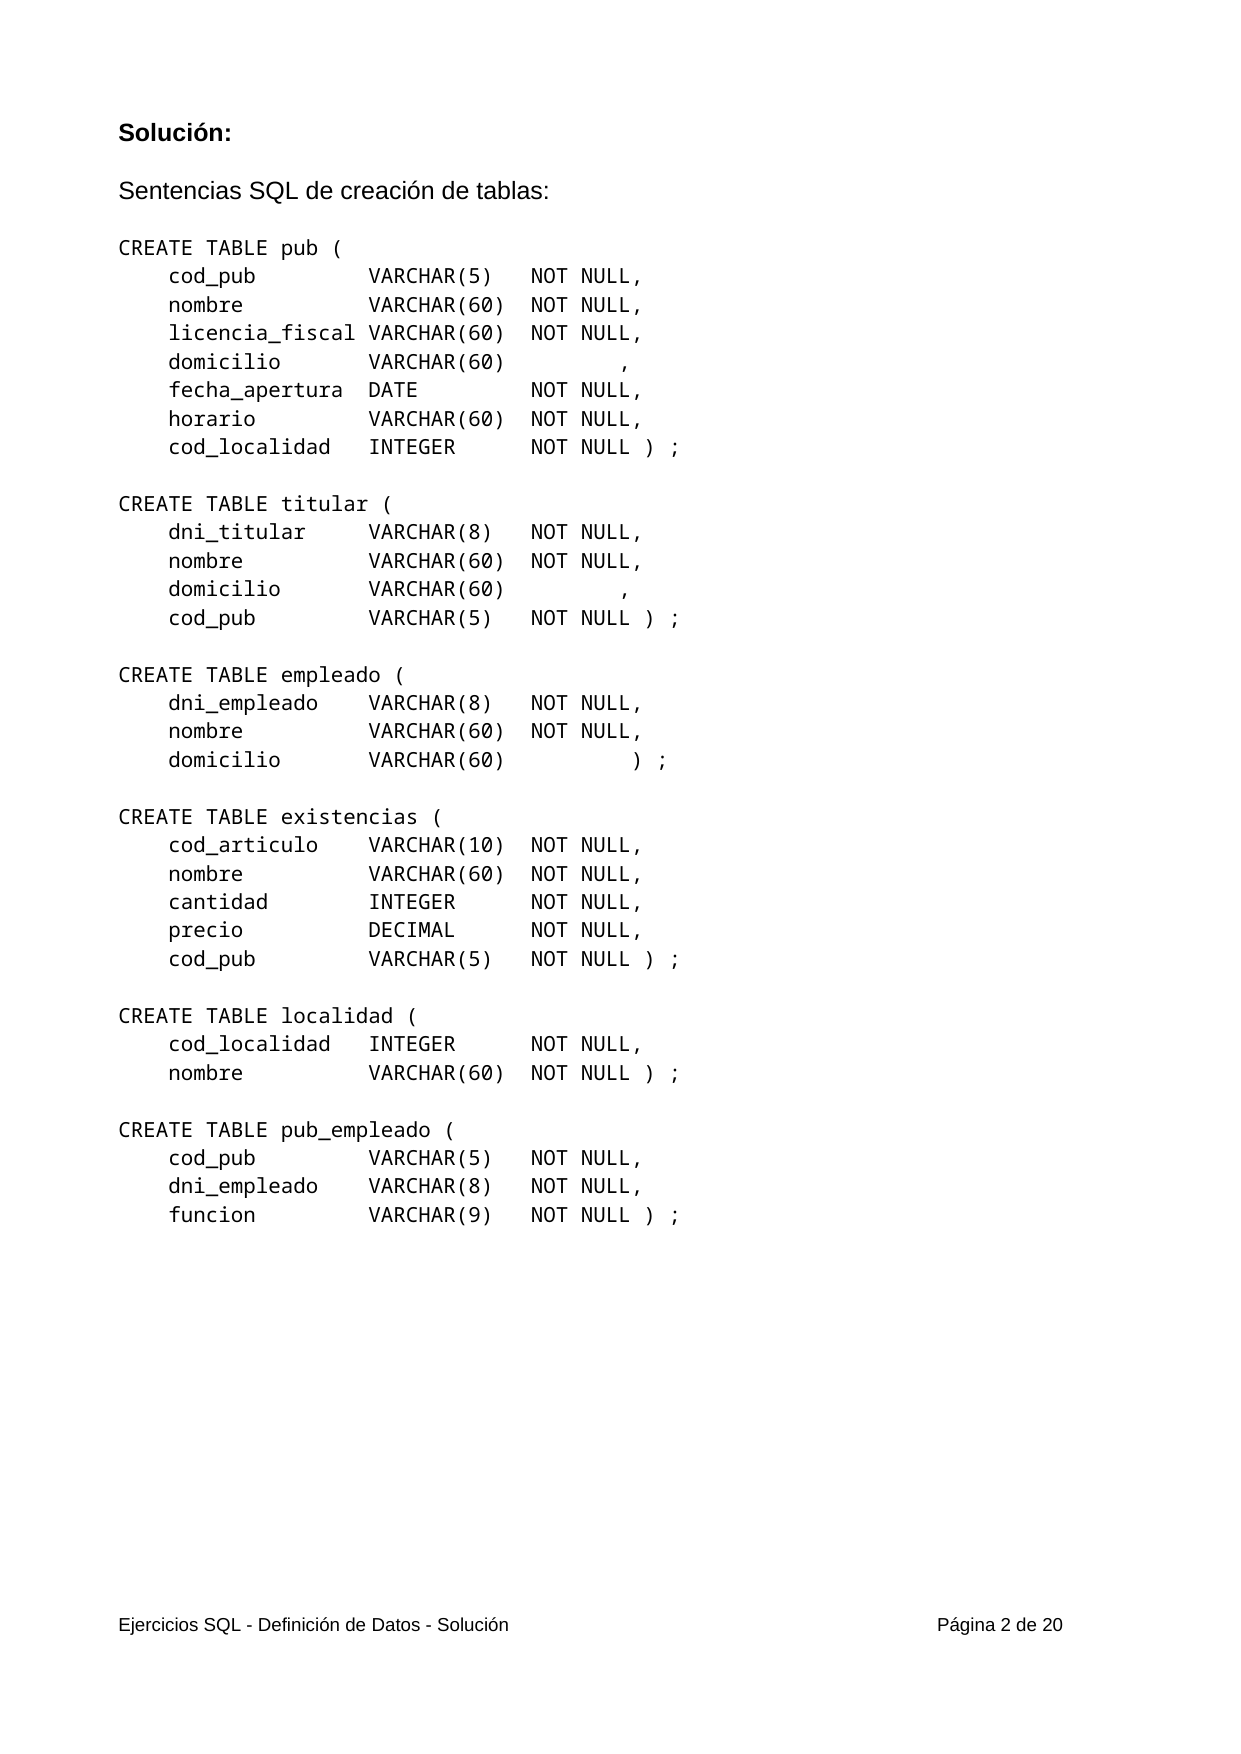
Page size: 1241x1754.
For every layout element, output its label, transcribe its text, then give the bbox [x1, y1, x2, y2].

text domicilio VARCHAR(60) ) ; [118, 745, 1122, 773]
text cantidad INTEGER NOT NULL, [118, 887, 1122, 916]
text cod_localidad INTEGER NOT NULL, [118, 1029, 1122, 1058]
text precio DECIMAL NOT NULL, [118, 916, 1122, 944]
text dni_titular VARCHAR(8) NOT NULL, [118, 517, 1122, 546]
text cod_localidad INTEGER NOT NULL ) ; [118, 432, 1122, 461]
text cod_pub VARCHAR(5) NOT NULL, [118, 262, 1122, 290]
text CREATE TABLE existencias ( [118, 802, 1122, 830]
text dni_empleado VARCHAR(8) NOT NULL, [118, 688, 1122, 717]
text cod_pub VARCHAR(5) NOT NULL, [118, 1143, 1122, 1172]
text nombre VARCHAR(60) NOT NULL, [118, 717, 1122, 745]
text CREATE TABLE localidad ( [118, 1001, 1122, 1029]
text cod_pub VARCHAR(5) NOT NULL ) ; [118, 944, 1122, 972]
text nombre VARCHAR(60) NOT NULL ) ; [118, 1058, 1122, 1086]
text domicilio VARCHAR(60) , [118, 574, 1122, 603]
text cod_pub VARCHAR(5) NOT NULL ) ; [118, 603, 1122, 631]
text horario VARCHAR(60) NOT NULL, [118, 404, 1122, 432]
text dni_empleado VARCHAR(8) NOT NULL, [118, 1172, 1122, 1200]
text fecha_apertura DATE NOT NULL, [118, 375, 1122, 404]
text funcion VARCHAR(9) NOT NULL ) ; [118, 1200, 1122, 1228]
text domicilio VARCHAR(60) , [118, 347, 1122, 375]
text nombre VARCHAR(60) NOT NULL, [118, 290, 1122, 318]
text nombre VARCHAR(60) NOT NULL, [118, 546, 1122, 574]
text cod_articulo VARCHAR(10) NOT NULL, [118, 830, 1122, 859]
text CREATE TABLE titular ( [118, 489, 1122, 517]
text Sentencias SQL de creación de tablas: [118, 176, 1122, 204]
text CREATE TABLE pub_empleado ( [118, 1115, 1122, 1143]
text Solución: [118, 118, 1122, 147]
text CREATE TABLE pub ( [118, 233, 1122, 262]
text nombre VARCHAR(60) NOT NULL, [118, 859, 1122, 887]
text CREATE TABLE empleado ( [118, 660, 1122, 688]
text licencia_fiscal VARCHAR(60) NOT NULL, [118, 318, 1122, 347]
